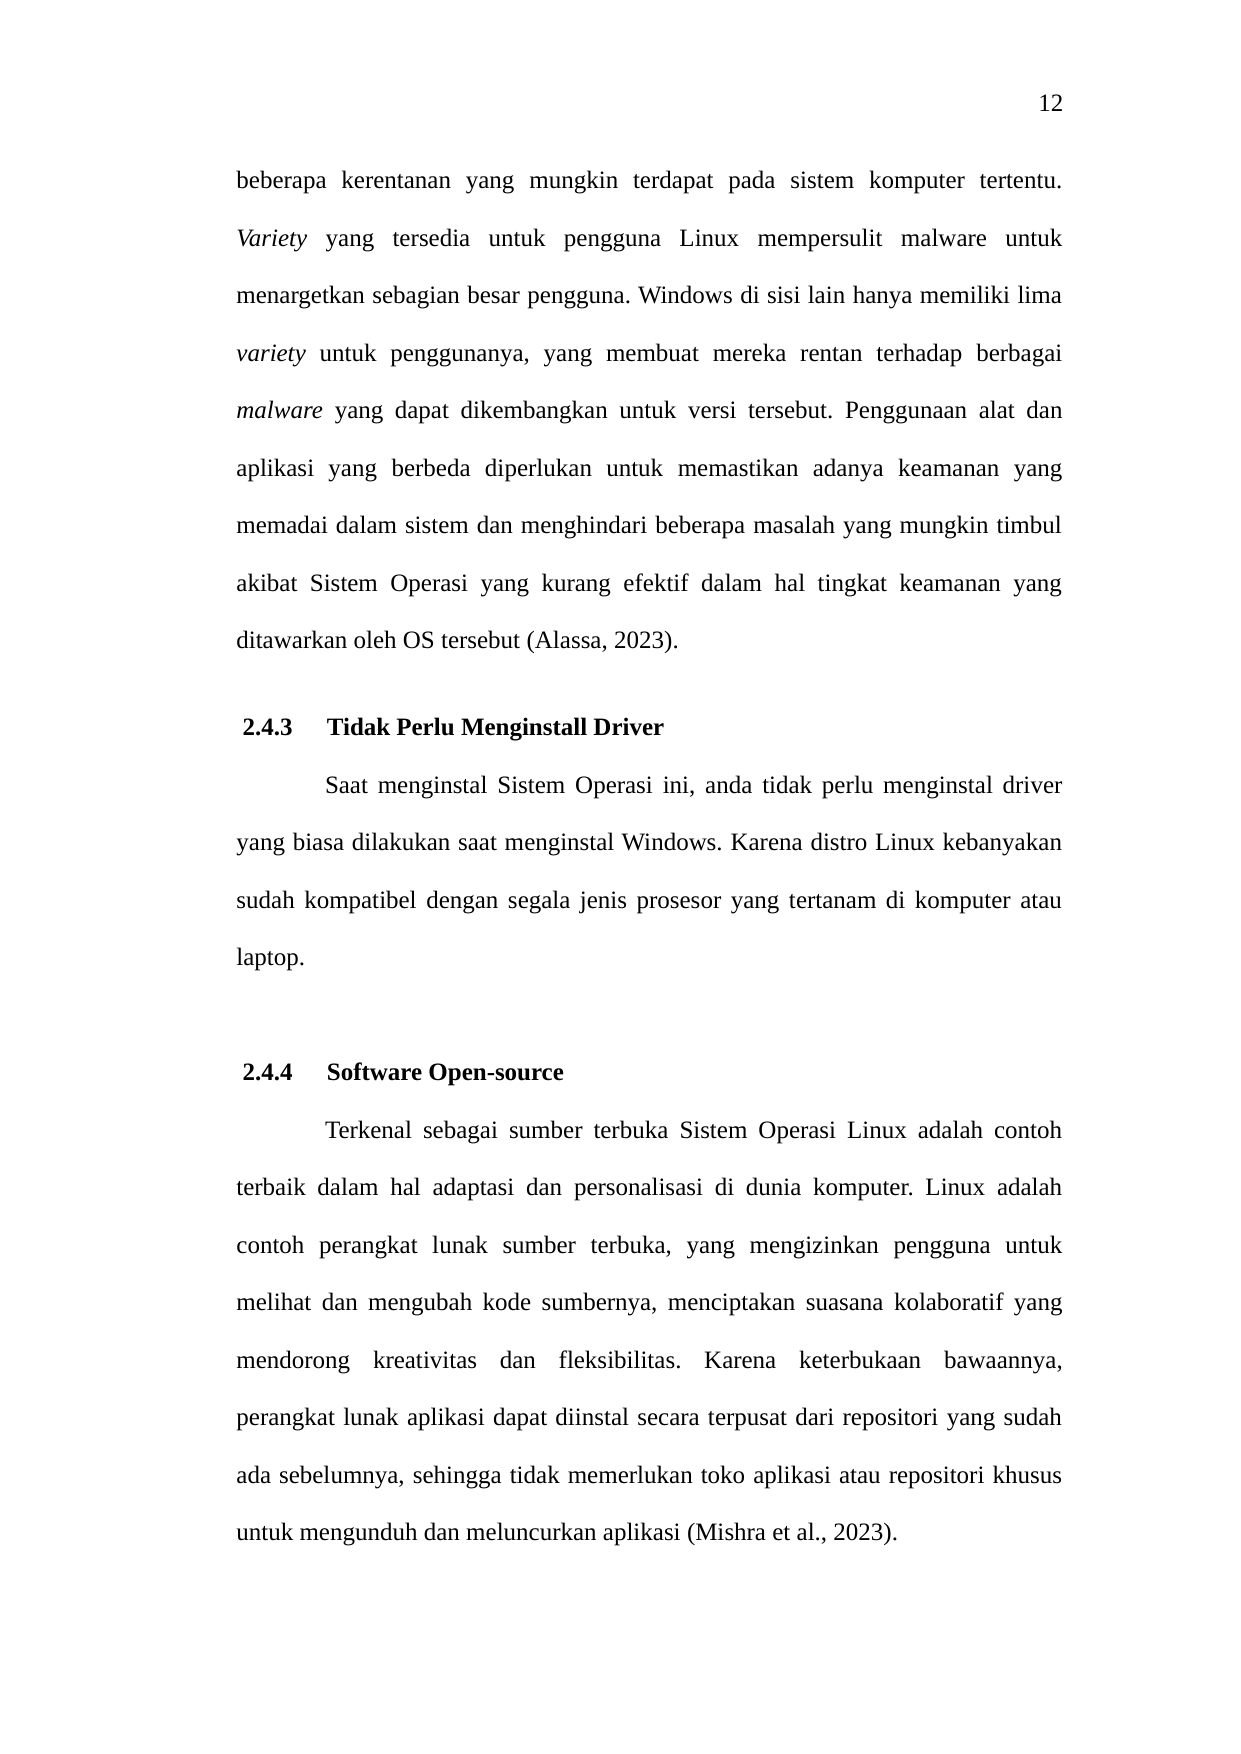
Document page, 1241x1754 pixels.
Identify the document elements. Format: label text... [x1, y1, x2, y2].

text beberapa kerentanan yang mungkin terdapat pada sistem komputer tertentu. Variety yang tersedia untuk pengguna Linux mempersulit malware untuk menargetkan sebagian besar pengguna. Windows di sisi lain hanya memiliki lima variety untuk penggunanya, yang membuat mereka rentan terhadap berbagai malware yang dapat dikembangkan untuk versi tersebut. Penggunaan alat dan aplikasi yang berbeda diperlukan untuk memastikan adanya keamanan yang memadai dalam sistem dan menghindari beberapa masalah yang mungkin timbul akibat Sistem Operasi yang kurang efektif dalam hal tingkat keamanan yang ditawarkan oleh OS tersebut (Alassa, 2023)⁠. [236, 165, 1063, 654]
subtitle Tidak Perlu Menginstall Driver [236, 712, 1063, 741]
text Terkenal sebagai sumber terbuka Sistem Operasi Linux adalah contoh terbaik dalam hal adaptasi dan personalisasi di dunia komputer. Linux adalah contoh perangkat lunak sumber terbuka, yang mengizinkan pengguna untuk melihat dan mengubah kode sumbernya, menciptakan suasana kolaboratif yang mendorong kreativitas dan fleksibilitas. Karena keterbukaan bawaannya, perangkat lunak aplikasi dapat diinstal secara terpusat dari repositori yang sudah ada sebelumnya, sehingga tidak memerlukan toko aplikasi atau repositori khusus untuk mengunduh dan meluncurkan aplikasi (Mishra et al., 2023).⁠ [236, 1115, 1063, 1546]
text Saat menginstal Sistem Operasi ini, anda tidak perlu menginstal driver yang biasa dilakukan saat menginstal Windows. Karena distro Linux kebanyakan sudah kompatibel dengan segala jenis prosesor yang tertanam di komputer atau laptop. [236, 770, 1063, 971]
subtitle Software Open-source [236, 1057, 1063, 1086]
